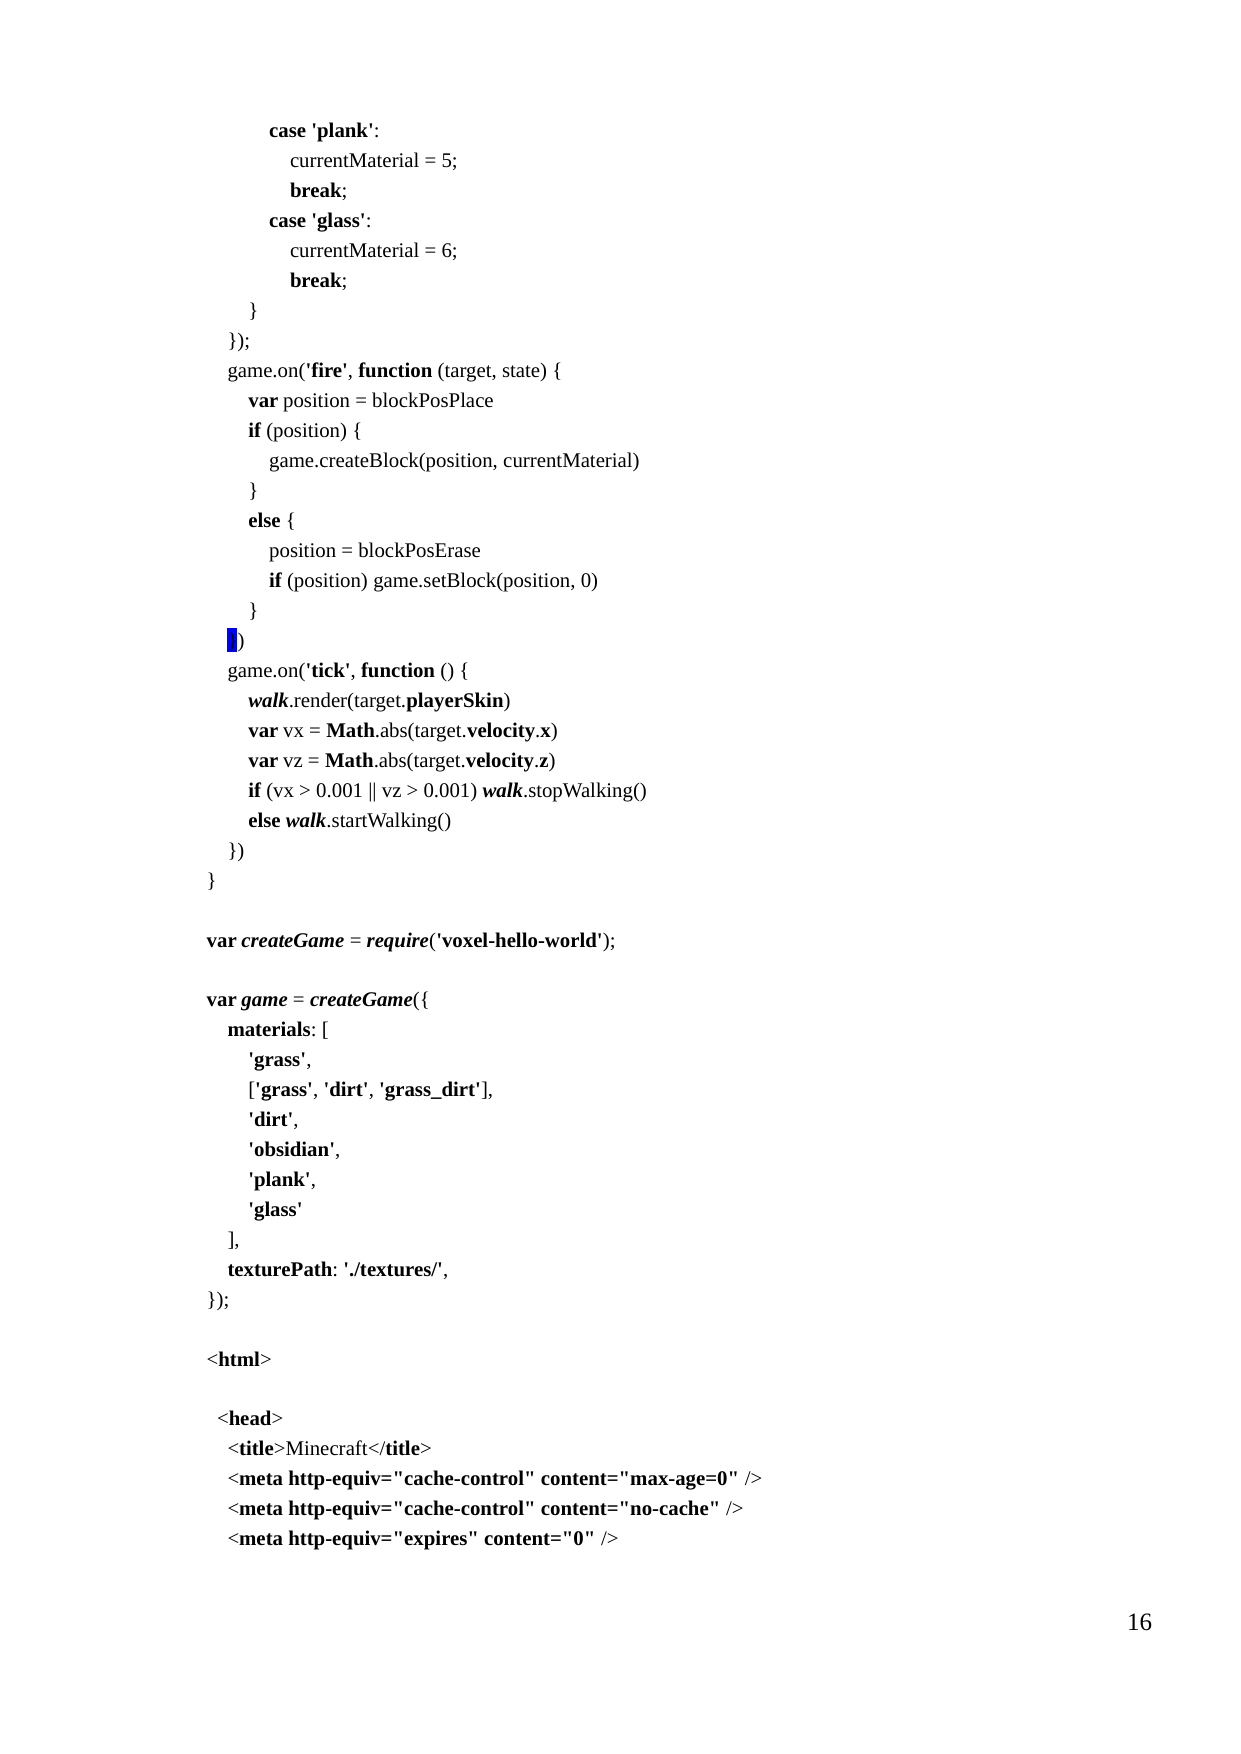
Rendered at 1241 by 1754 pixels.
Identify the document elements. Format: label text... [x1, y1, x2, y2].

text break; [177, 178, 1152, 202]
text } [177, 478, 1152, 502]
text texturePath: './textures/', [177, 1257, 1152, 1281]
text game.on('fire', function (target, state) { [177, 358, 1152, 382]
text } [177, 598, 1152, 622]
text break; [177, 268, 1152, 292]
text currentMaterial = 5; [177, 148, 1152, 172]
text <title>Minecraft</title> [177, 1436, 1152, 1460]
text <meta http-equiv="expires" content="0" /> [177, 1526, 1152, 1550]
text }) [177, 838, 1152, 862]
text var game = createGame({ [177, 987, 1152, 1011]
text }) [177, 628, 1152, 652]
text var createGame = require('voxel-hello-world'); [177, 928, 1152, 952]
text <head> [177, 1406, 1152, 1430]
text ], [177, 1227, 1152, 1251]
text var position = blockPosPlace [177, 388, 1152, 412]
text else { [177, 508, 1152, 532]
text case 'glass': [177, 208, 1152, 232]
text 'obsidian', [177, 1137, 1152, 1161]
text if (position) game.setBlock(position, 0) [177, 568, 1152, 592]
text game.on('tick', function () { [177, 658, 1152, 682]
text if (position) { [177, 418, 1152, 442]
text }); [177, 1287, 1152, 1311]
text case 'plank': [177, 118, 1152, 142]
text materials: [ [177, 1017, 1152, 1041]
text 'grass', [177, 1047, 1152, 1071]
text var vx = Math.abs(target.velocity.x) [177, 718, 1152, 742]
text } [177, 868, 1152, 892]
text 'glass' [177, 1197, 1152, 1221]
text <meta http-equiv="cache-control" content="max-age=0" /> [177, 1466, 1152, 1490]
text } [177, 298, 1152, 322]
text game.createBlock(position, currentMaterial) [177, 448, 1152, 472]
text position = blockPosErase [177, 538, 1152, 562]
text <meta http-equiv="cache-control" content="no-cache" /> [177, 1496, 1152, 1520]
text }); [177, 328, 1152, 352]
text walk.render(target.playerSkin) [177, 688, 1152, 712]
text 'plank', [177, 1167, 1152, 1191]
text currentMaterial = 6; [177, 238, 1152, 262]
text 'dirt', [177, 1107, 1152, 1131]
text ['grass', 'dirt', 'grass_dirt'], [177, 1077, 1152, 1101]
text if (vx > 0.001 || vz > 0.001) walk.stopWalking() [177, 778, 1152, 802]
text else walk.startWalking() [177, 808, 1152, 832]
text <html> [177, 1347, 1152, 1371]
text var vz = Math.abs(target.velocity.z) [177, 748, 1152, 772]
